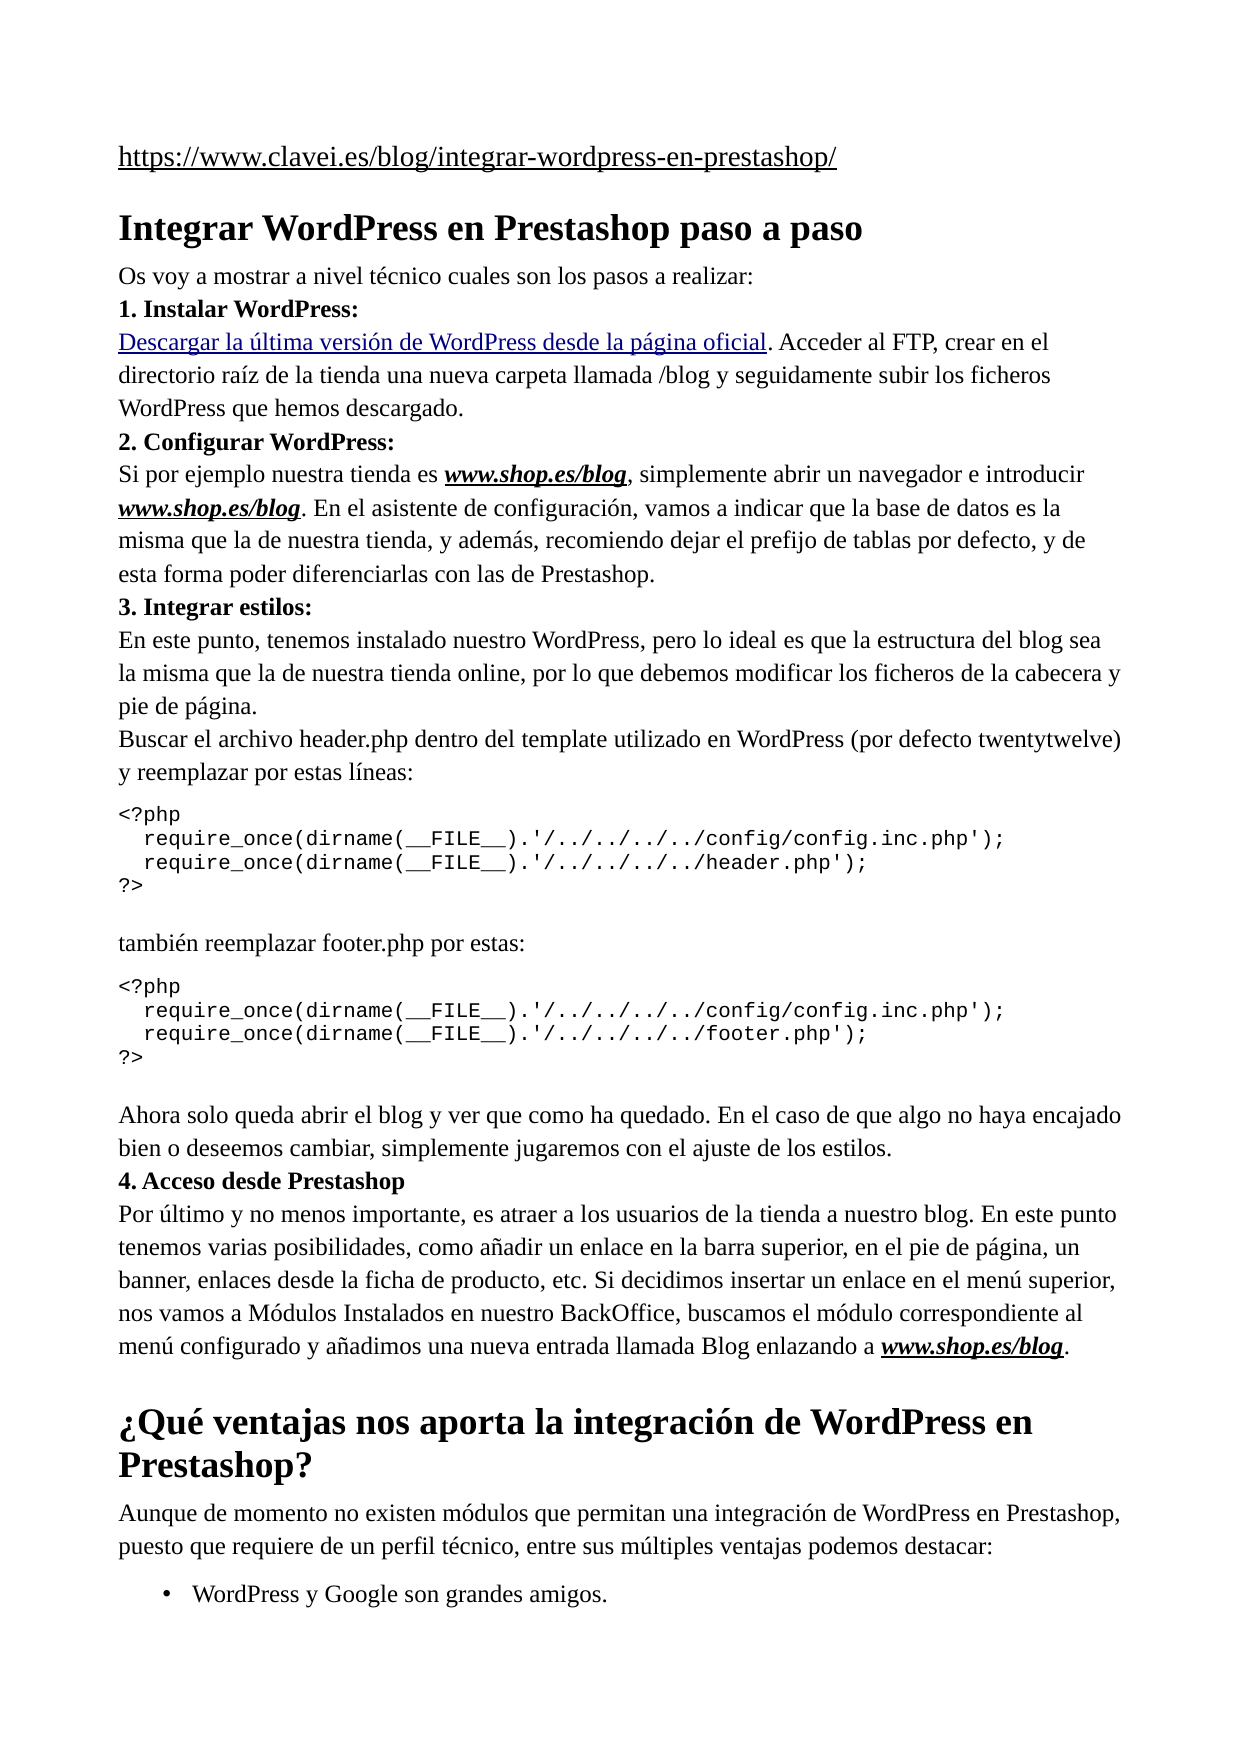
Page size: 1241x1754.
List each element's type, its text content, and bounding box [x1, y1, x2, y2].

text require_once(dirname(__FILE__).'/../../../../footer.php'); [118, 1023, 1122, 1047]
text también reemplazar footer.php por estas: [118, 928, 1122, 957]
subtitle Integrar WordPress en Prestashop paso a paso [118, 206, 1122, 249]
subtitle https://www.clavei.es/blog/integrar-wordpress-en-prestashop/ [118, 139, 1122, 172]
text Aunque de momento no existen módulos que permitan una integración de WordPress en Prestashop, puesto que requiere de un perfil técnico, entre sus múltiples ventajas podemos destacar: [118, 1498, 1122, 1560]
text require_once(dirname(__FILE__).'/../../../../config/config.inc.php'); [118, 828, 1122, 852]
subtitle ¿Qué ventajas nos aporta la integración de WordPress en Prestashop? [118, 1400, 1122, 1486]
list WordPress y Google son grandes amigos. [162, 1579, 1122, 1608]
text <?php [118, 976, 1122, 1000]
text require_once(dirname(__FILE__).'/../../../../header.php'); [118, 852, 1122, 875]
text Ahora solo queda abrir el blog y ver que como ha quedado. En el caso de que algo no haya encajado bien o deseemos cambiar, simplemente jugaremos con el ajuste de los estilos. 4. Acceso desde Prestashop Por último y no menos importante, es atraer a los usuarios de la tienda a nuestro blog. En este punto tenemos varias posibilidades, como añadir un enlace en la barra superior, en el pie de página, un banner, enlaces desde la ficha de producto, etc. Si decidimos insertar un enlace en el menú superior, nos vamos a Módulos Instalados en nuestro BackOffice, buscamos el módulo correspondiente al menú configurado y añadimos una nueva entrada llamada Blog enlazando a www.shop.es/blog. [118, 1100, 1122, 1360]
text ?> [118, 1047, 1122, 1071]
text Os voy a mostrar a nivel técnico cuales son los pasos a realizar: 1. Instalar WordPress: Descargar la última versión de WordPress desde la página oficial. Acceder al FTP, crear en el directorio raíz de la tienda una nueva carpeta llamada /blog y seguidamente subir los ficheros WordPress que hemos descargado. 2. Configurar WordPress: Si por ejemplo nuestra tienda es www.shop.es/blog, simplemente abrir un navegador e introducir www.shop.es/blog. En el asistente de configuración, vamos a indicar que la base de datos es la misma que la de nuestra tienda, y además, recomiendo dejar el prefijo de tablas por defecto, y de esta forma poder diferenciarlas con las de Prestashop. 3. Integrar estilos: En este punto, tenemos instalado nuestro WordPress, pero lo ideal es que la estructura del blog sea la misma que la de nuestra tienda online, por lo que debemos modificar los ficheros de la cabecera y pie de página. Buscar el archivo header.php dentro del template utilizado en WordPress (por defecto twentytwelve) y reemplazar por estas líneas: [118, 261, 1122, 786]
text require_once(dirname(__FILE__).'/../../../../config/config.inc.php'); [118, 1000, 1122, 1023]
text ?> [118, 875, 1122, 899]
text <?php [118, 804, 1122, 828]
